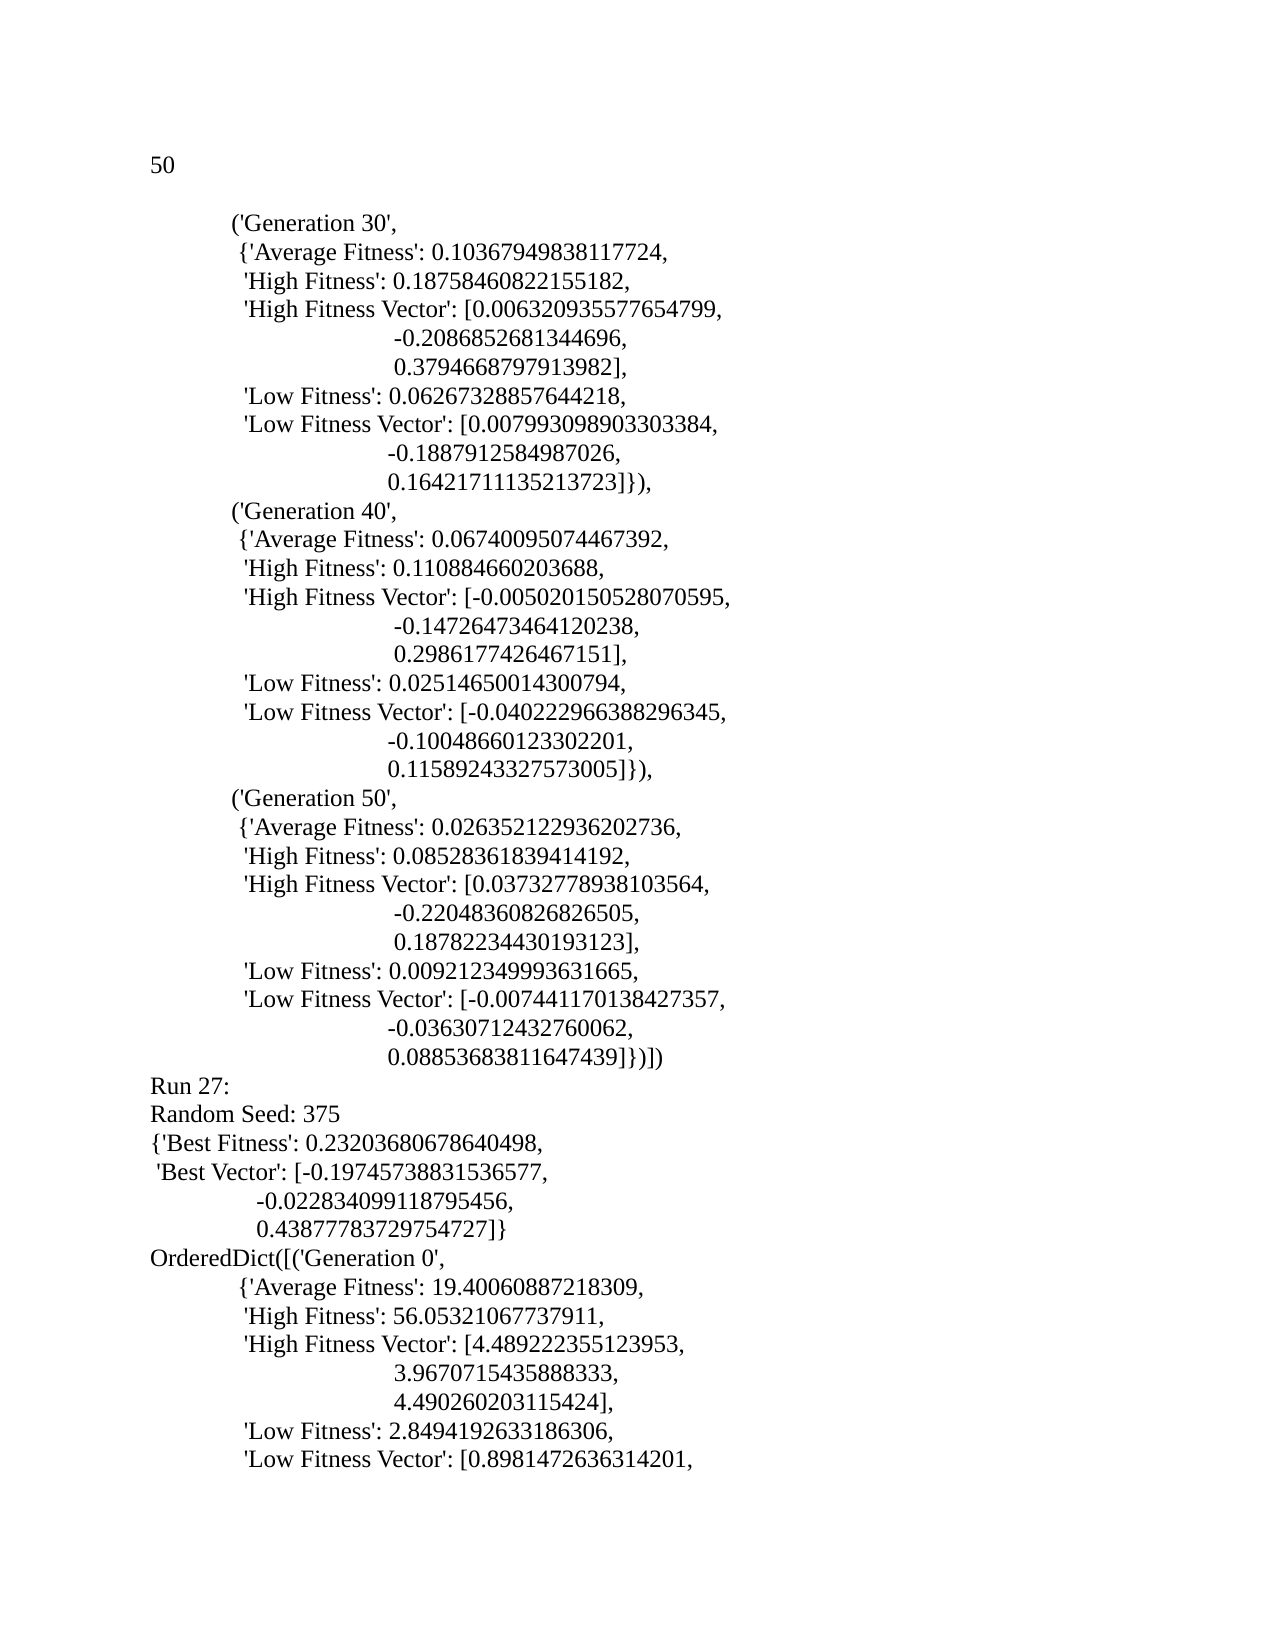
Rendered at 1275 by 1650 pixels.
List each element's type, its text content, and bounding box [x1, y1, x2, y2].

text 3.9670715435888333, [150, 1358, 1125, 1387]
text Random Seed: 375 [150, 1099, 1125, 1128]
text 'Low Fitness Vector': [-0.007441170138427357, [150, 984, 1125, 1013]
text {'Average Fitness': 0.10367949838117724, [150, 237, 1125, 266]
text 0.18782234430193123], [150, 927, 1125, 956]
text -0.14726473464120238, [150, 611, 1125, 639]
text 'Best Vector': [-0.19745738831536577, [150, 1157, 1125, 1186]
text 'Low Fitness Vector': [0.8981472636314201, [150, 1444, 1125, 1473]
text -0.2086852681344696, [150, 323, 1125, 352]
text 'Low Fitness': 0.009212349993631665, [150, 956, 1125, 984]
text -0.10048660123302201, [150, 726, 1125, 754]
text 'Low Fitness': 0.06267328857644218, [150, 381, 1125, 409]
text 'High Fitness Vector': [0.03732778938103564, [150, 869, 1125, 898]
text 'High Fitness': 0.18758460822155182, [150, 266, 1125, 294]
text 4.490260203115424], [150, 1387, 1125, 1416]
text -0.1887912584987026, [150, 438, 1125, 467]
text {'Average Fitness': 0.06740095074467392, [150, 524, 1125, 553]
text 'High Fitness Vector': [0.006320935577654799, [150, 294, 1125, 323]
text ('Generation 50', [150, 783, 1125, 812]
text 'High Fitness': 0.08528361839414192, [150, 841, 1125, 869]
text {'Best Fitness': 0.23203680678640498, [150, 1128, 1125, 1157]
text 'High Fitness Vector': [4.489222355123953, [150, 1329, 1125, 1358]
text 'Low Fitness': 0.02514650014300794, [150, 668, 1125, 697]
text 'Low Fitness': 2.8494192633186306, [150, 1416, 1125, 1444]
text 0.2986177426467151], [150, 639, 1125, 668]
text 'Low Fitness Vector': [-0.040222966388296345, [150, 697, 1125, 726]
text 'High Fitness': 0.110884660203688, [150, 553, 1125, 582]
text -0.03630712432760062, [150, 1013, 1125, 1042]
text OrderedDict([('Generation 0', [150, 1243, 1125, 1272]
text {'Average Fitness': 0.026352122936202736, [150, 812, 1125, 841]
text 'Low Fitness Vector': [0.007993098903303384, [150, 409, 1125, 438]
text 0.3794668797913982], [150, 352, 1125, 381]
text 0.11589243327573005]}), [150, 754, 1125, 783]
text 'High Fitness': 56.05321067737911, [150, 1301, 1125, 1329]
text ('Generation 30', [150, 208, 1125, 237]
text ('Generation 40', [150, 496, 1125, 524]
text {'Average Fitness': 19.40060887218309, [150, 1272, 1125, 1301]
text 0.43877783729754727]} [150, 1214, 1125, 1243]
text 0.16421711135213723]}), [150, 467, 1125, 496]
text -0.022834099118795456, [150, 1186, 1125, 1214]
text 'High Fitness Vector': [-0.005020150528070595, [150, 582, 1125, 611]
text Run 27: [150, 1071, 1125, 1099]
text 0.08853683811647439]})]) [150, 1042, 1125, 1071]
text -0.22048360826826505, [150, 898, 1125, 927]
